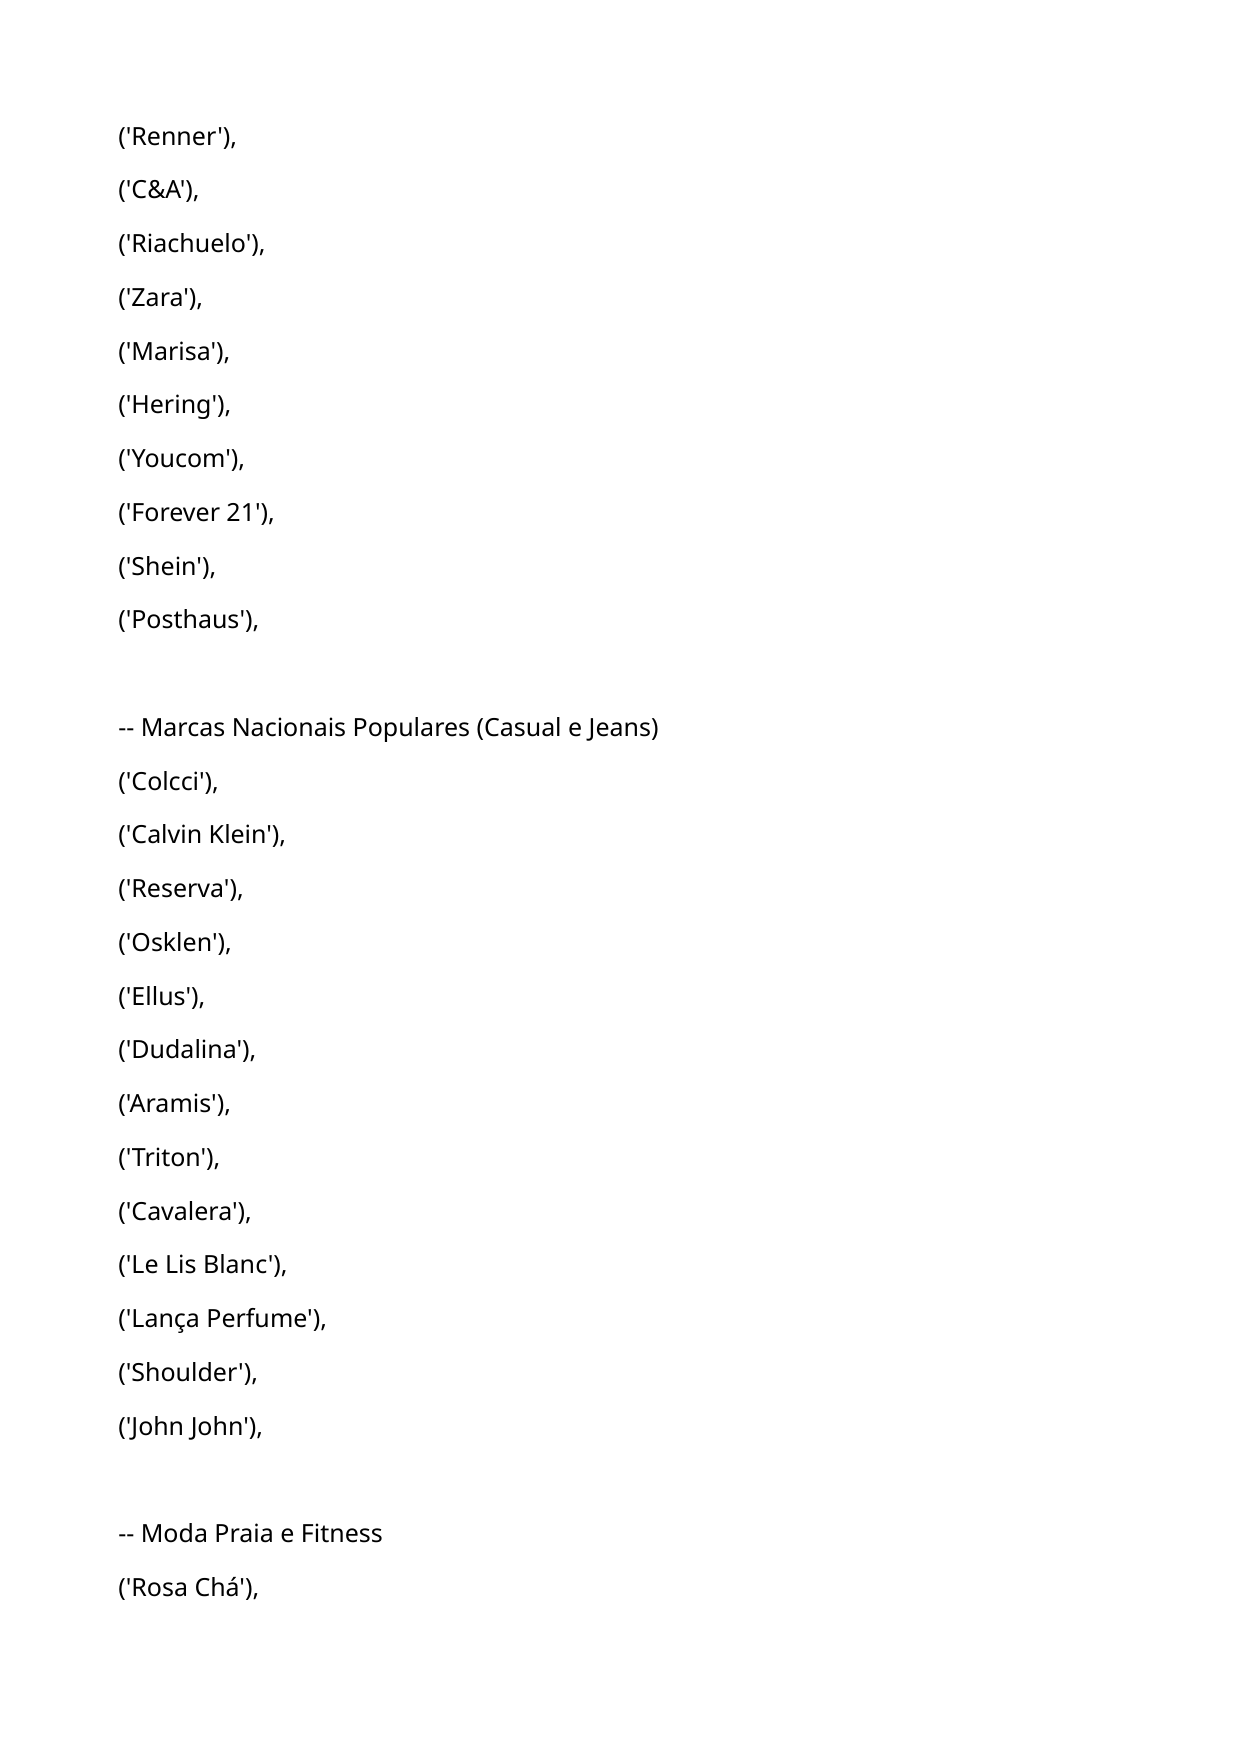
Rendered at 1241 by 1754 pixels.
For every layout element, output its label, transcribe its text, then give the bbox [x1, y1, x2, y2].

text ('Aramis'), [118, 1086, 1122, 1120]
text ('Cavalera'), [118, 1193, 1122, 1227]
text ('John John'), [118, 1408, 1122, 1442]
text ('Rosa Chá'), [118, 1569, 1122, 1603]
text ('Colcci'), [118, 763, 1122, 797]
text ('Ellus'), [118, 978, 1122, 1012]
text ('Lança Perfume'), [118, 1301, 1122, 1335]
text ('Shein'), [118, 548, 1122, 582]
text ('Triton'), [118, 1139, 1122, 1173]
text ('Renner'), [118, 118, 1122, 152]
text ('Le Lis Blanc'), [118, 1247, 1122, 1281]
text ('Zara'), [118, 279, 1122, 313]
text ('Hering'), [118, 387, 1122, 421]
text ('Calvin Klein'), [118, 817, 1122, 851]
text ('Youcom'), [118, 441, 1122, 475]
text ('Shoulder'), [118, 1354, 1122, 1388]
text ('Marisa'), [118, 333, 1122, 367]
text ('Osklen'), [118, 924, 1122, 958]
text ('Riachuelo'), [118, 226, 1122, 260]
text ('Dudalina'), [118, 1032, 1122, 1066]
text ('Reserva'), [118, 871, 1122, 905]
text -- Marcas Nacionais Populares (Casual e Jeans) [118, 709, 1122, 743]
text -- Moda Praia e Fitness [118, 1516, 1122, 1550]
text ('C&A'), [118, 172, 1122, 206]
text ('Forever 21'), [118, 494, 1122, 528]
text ('Posthaus'), [118, 602, 1122, 636]
